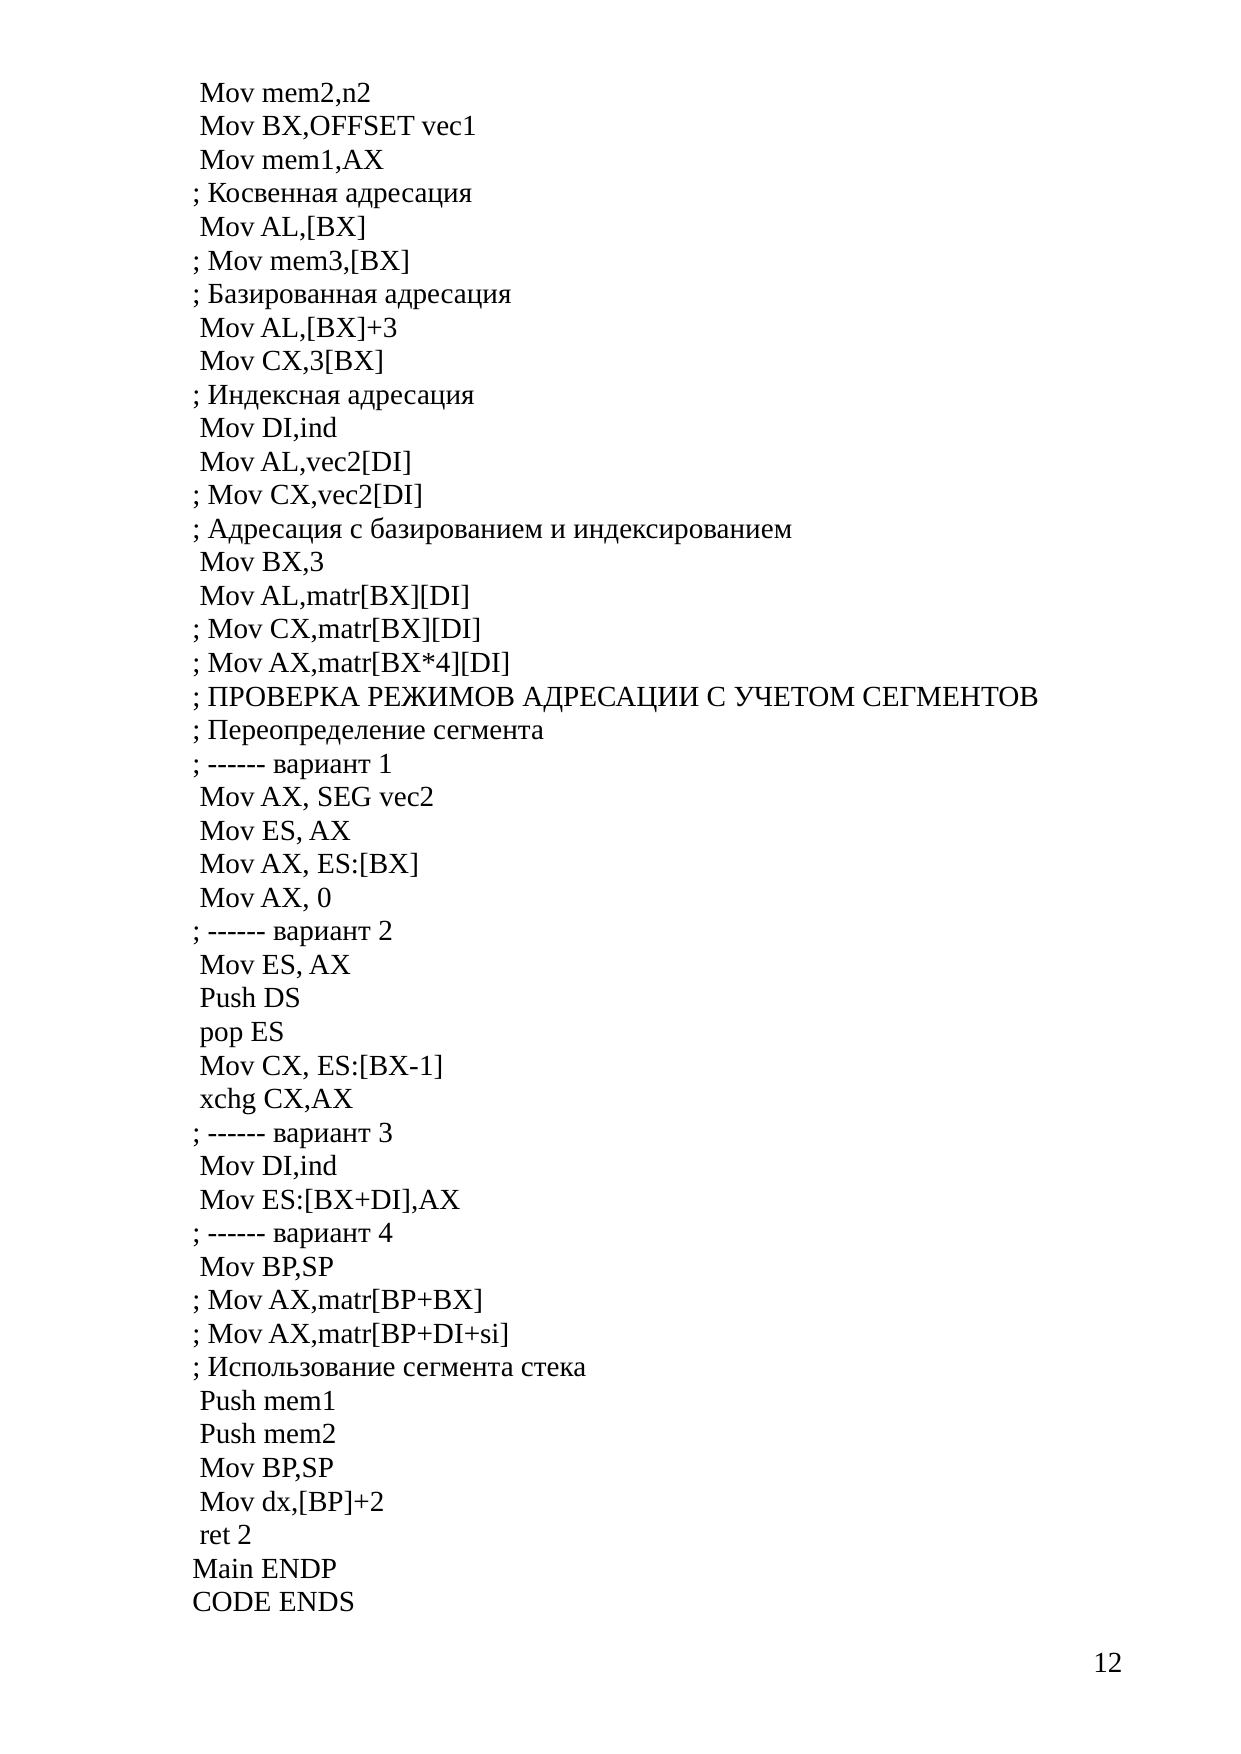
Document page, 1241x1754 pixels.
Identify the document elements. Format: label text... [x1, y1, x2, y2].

text Mov AX, SEG vec2 [118, 779, 1122, 813]
text CODE ENDS [118, 1584, 1122, 1618]
text Mov CX, ES:[BX-1] [118, 1048, 1122, 1081]
text ; ПРОВЕРКА РЕЖИМОВ АДРЕСАЦИИ С УЧЕТОМ СЕГМЕНТОВ [118, 679, 1122, 712]
text ; Mov CX,matr[BX][DI] [118, 612, 1122, 645]
text ; Mov AX,matr[BP+BX] [118, 1282, 1122, 1316]
text Mov mem2,n2 [118, 75, 1122, 108]
text Mov AL,[BX] [118, 209, 1122, 243]
text ; ------ вариант 3 [118, 1115, 1122, 1148]
text pop ES [118, 1014, 1122, 1048]
text Mov BX,3 [118, 544, 1122, 578]
text Mov ES:[BX+DI],AX [118, 1182, 1122, 1215]
text Mov dx,[BP]+2 [118, 1484, 1122, 1517]
text ; Mov AX,matr[BX*4][DI] [118, 645, 1122, 679]
text Mov BP,SP [118, 1450, 1122, 1484]
text ; Использование сегмента стека [118, 1349, 1122, 1383]
text ; Mov CX,vec2[DI] [118, 477, 1122, 511]
text Main ENDP [118, 1551, 1122, 1584]
text Mov BP,SP [118, 1249, 1122, 1282]
text Mov BX,OFFSET vec1 [118, 108, 1122, 142]
text Mov AL,matr[BX][DI] [118, 578, 1122, 612]
text ; Mov AX,matr[BP+DI+si] [118, 1316, 1122, 1349]
text xchg CX,AX [118, 1081, 1122, 1115]
text Mov DI,ind [118, 410, 1122, 444]
text Mov mem1,AX [118, 142, 1122, 176]
text Push mem1 [118, 1383, 1122, 1417]
text Push mem2 [118, 1417, 1122, 1450]
text Mov AL,vec2[DI] [118, 444, 1122, 477]
text Mov DI,ind [118, 1148, 1122, 1182]
text ; Адресация с базированием и индексированием [118, 511, 1122, 544]
text ; Базированная адресация [118, 276, 1122, 310]
text Mov ES, AX [118, 947, 1122, 981]
text ; ------ вариант 4 [118, 1215, 1122, 1249]
text Mov CX,3[BX] [118, 343, 1122, 377]
text ret 2 [118, 1517, 1122, 1551]
text Mov AL,[BX]+3 [118, 310, 1122, 343]
text ; ------ вариант 2 [118, 913, 1122, 947]
text Mov AX, 0 [118, 880, 1122, 913]
text ; Переопределение сегмента [118, 712, 1122, 746]
text Push DS [118, 981, 1122, 1014]
text Mov AX, ES:[BX] [118, 846, 1122, 880]
text ; ------ вариант 1 [118, 746, 1122, 779]
text ; Косвенная адресация [118, 176, 1122, 209]
text ; Индексная адресация [118, 377, 1122, 410]
text ; Mov mem3,[BX] [118, 243, 1122, 276]
text Mov ES, AX [118, 813, 1122, 846]
